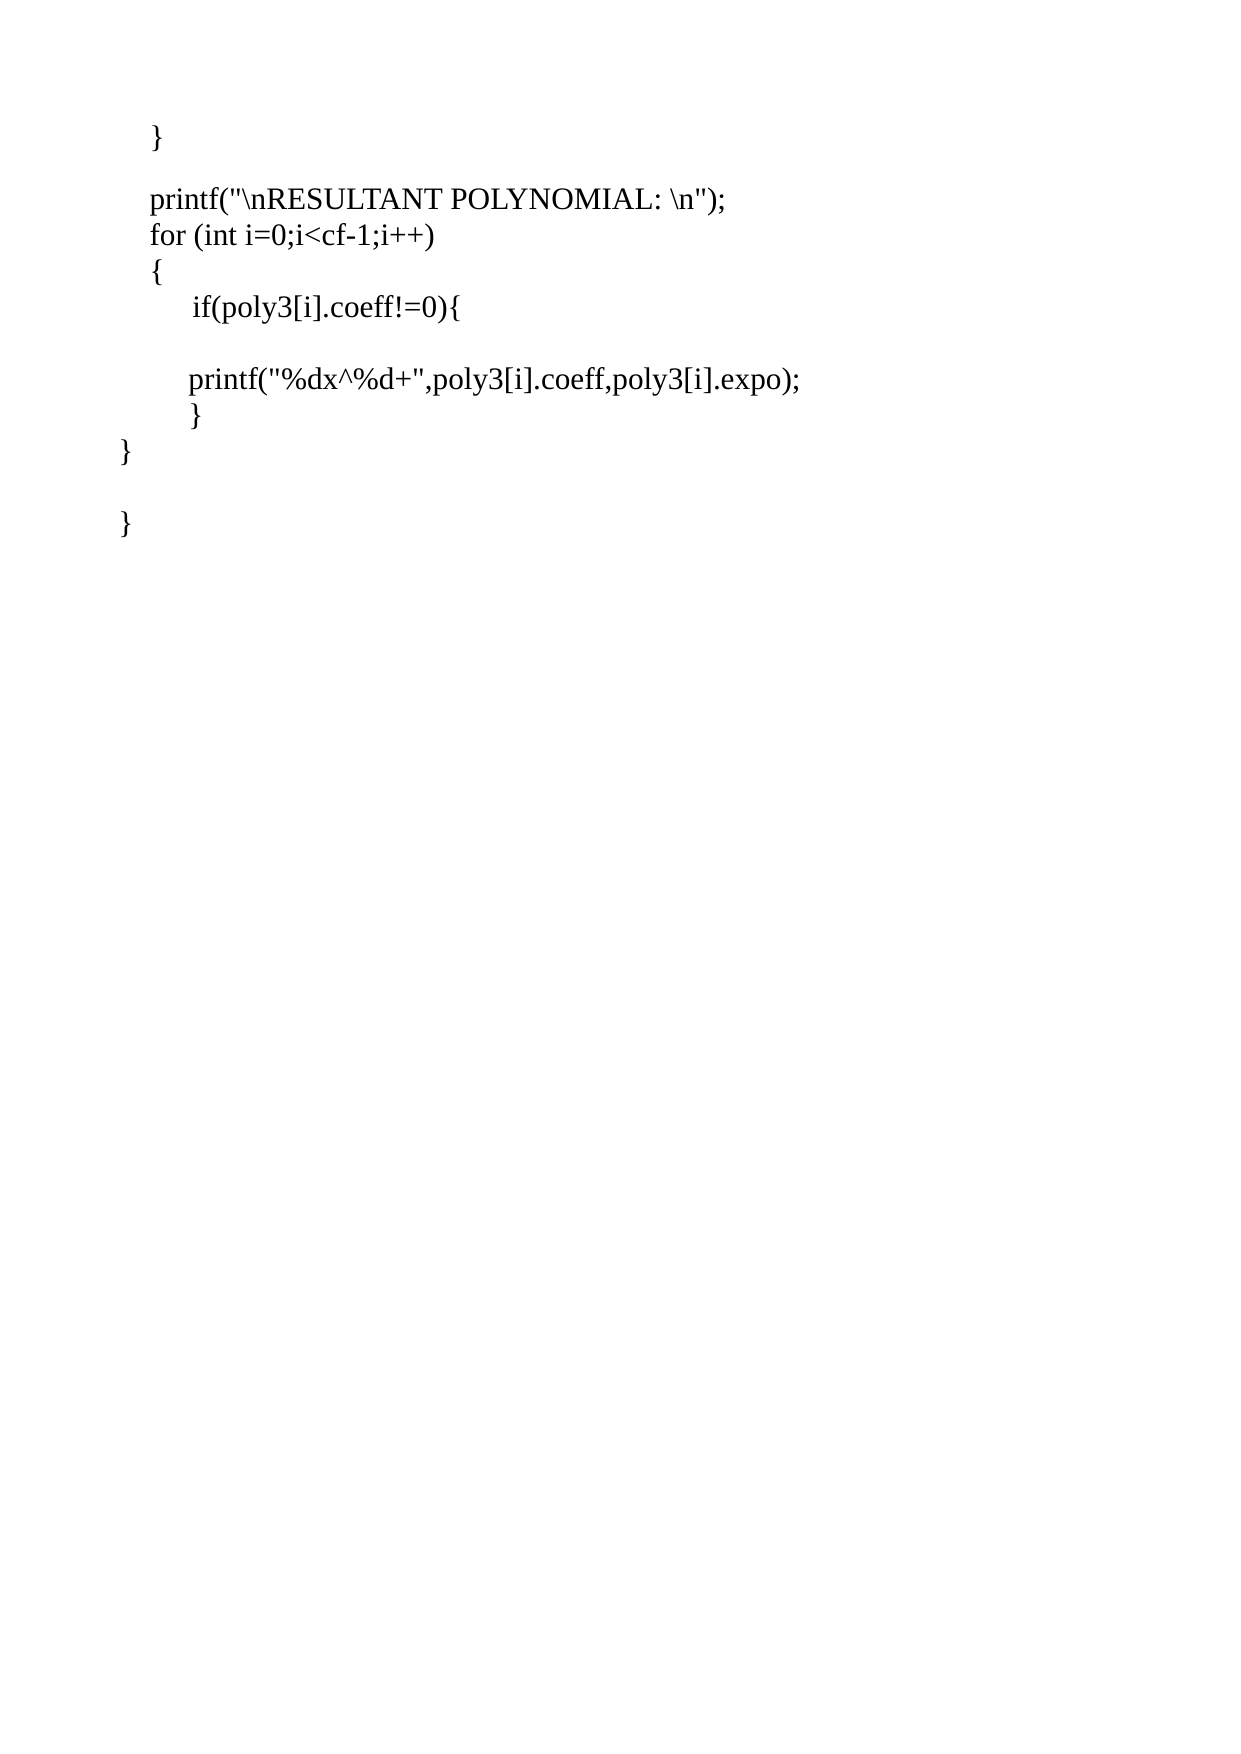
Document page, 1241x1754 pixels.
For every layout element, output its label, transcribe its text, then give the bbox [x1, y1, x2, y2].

text if(poly3[i].coeff!=0){ [118, 288, 1122, 324]
text } [118, 118, 1122, 154]
text } [118, 432, 1122, 468]
text { [118, 252, 1122, 288]
text printf("%dx^%d+",poly3[i].coeff,poly3[i].expo); [118, 360, 1122, 396]
text } [118, 504, 1122, 540]
text for (int i=0;i<cf-1;i++) [118, 216, 1122, 252]
text } [118, 396, 1122, 432]
text printf("\nRESULTANT POLYNOMIAL: \n"); [118, 180, 1122, 216]
